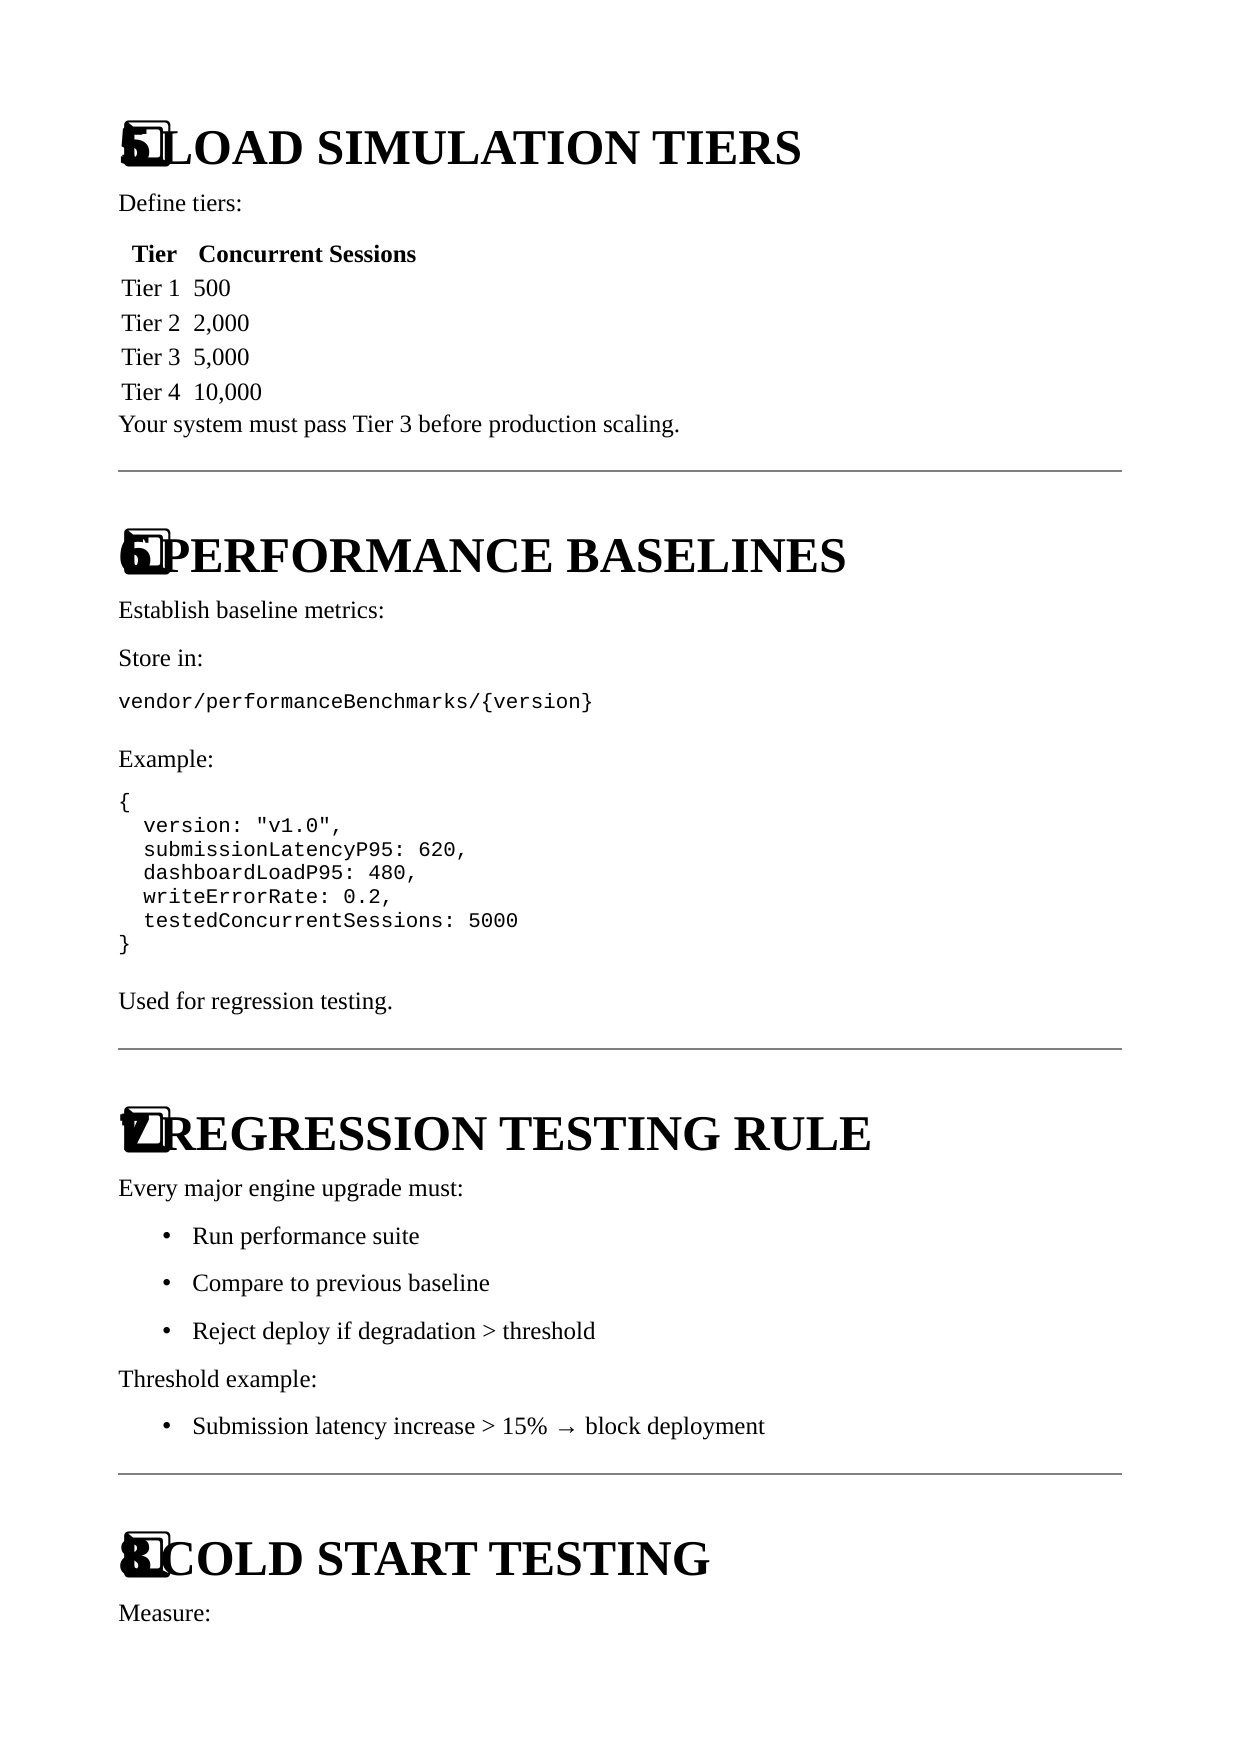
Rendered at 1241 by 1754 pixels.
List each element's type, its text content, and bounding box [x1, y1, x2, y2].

table_cell 5,000 [190, 340, 424, 374]
list Reject deploy if degradation > threshold [162, 1316, 1122, 1345]
text Define tiers: [118, 188, 1122, 217]
text Store in: [118, 643, 1122, 672]
list Submission latency increase > 15% → block deployment [162, 1411, 1122, 1440]
text writeErrorRate: 0.2, [118, 886, 1122, 910]
table_cell Tier 3 [118, 340, 190, 374]
text submissionLatencyP95: 620, [118, 839, 1122, 862]
table_header Tier [118, 236, 190, 270]
text Your system must pass Tier 3 before production scaling. [118, 409, 1122, 437]
table_cell Tier 2 [118, 305, 190, 339]
text Used for regression testing. [118, 986, 1122, 1015]
text dashboardLoadP95: 480, [118, 862, 1122, 886]
subtitle 5️⃣ LOAD SIMULATION TIERS [118, 118, 1122, 176]
text Example: [118, 744, 1122, 773]
text { [118, 791, 1122, 815]
subtitle 7️⃣ REGRESSION TESTING RULE [118, 1103, 1122, 1161]
list Compare to previous baseline [162, 1268, 1122, 1297]
table_cell 10,000 [190, 374, 424, 409]
table_cell Tier 1 [118, 270, 190, 305]
text Threshold example: [118, 1364, 1122, 1392]
list Run performance suite [162, 1221, 1122, 1250]
text Measure: [118, 1598, 1122, 1627]
table_cell 2,000 [190, 305, 424, 339]
text testedConcurrentSessions: 5000 [118, 910, 1122, 933]
text } [118, 933, 1122, 957]
table_header Concurrent Sessions [190, 236, 424, 270]
text Every major engine upgrade must: [118, 1173, 1122, 1202]
text version: "v1.0", [118, 815, 1122, 839]
text Establish baseline metrics: [118, 596, 1122, 624]
table_cell 500 [190, 270, 424, 305]
subtitle 6️⃣ PERFORMANCE BASELINES [118, 526, 1122, 583]
subtitle 8️⃣ COLD START TESTING [118, 1528, 1122, 1586]
text vendor/performanceBenchmarks/{version} [118, 691, 1122, 714]
table_cell Tier 4 [118, 374, 190, 409]
